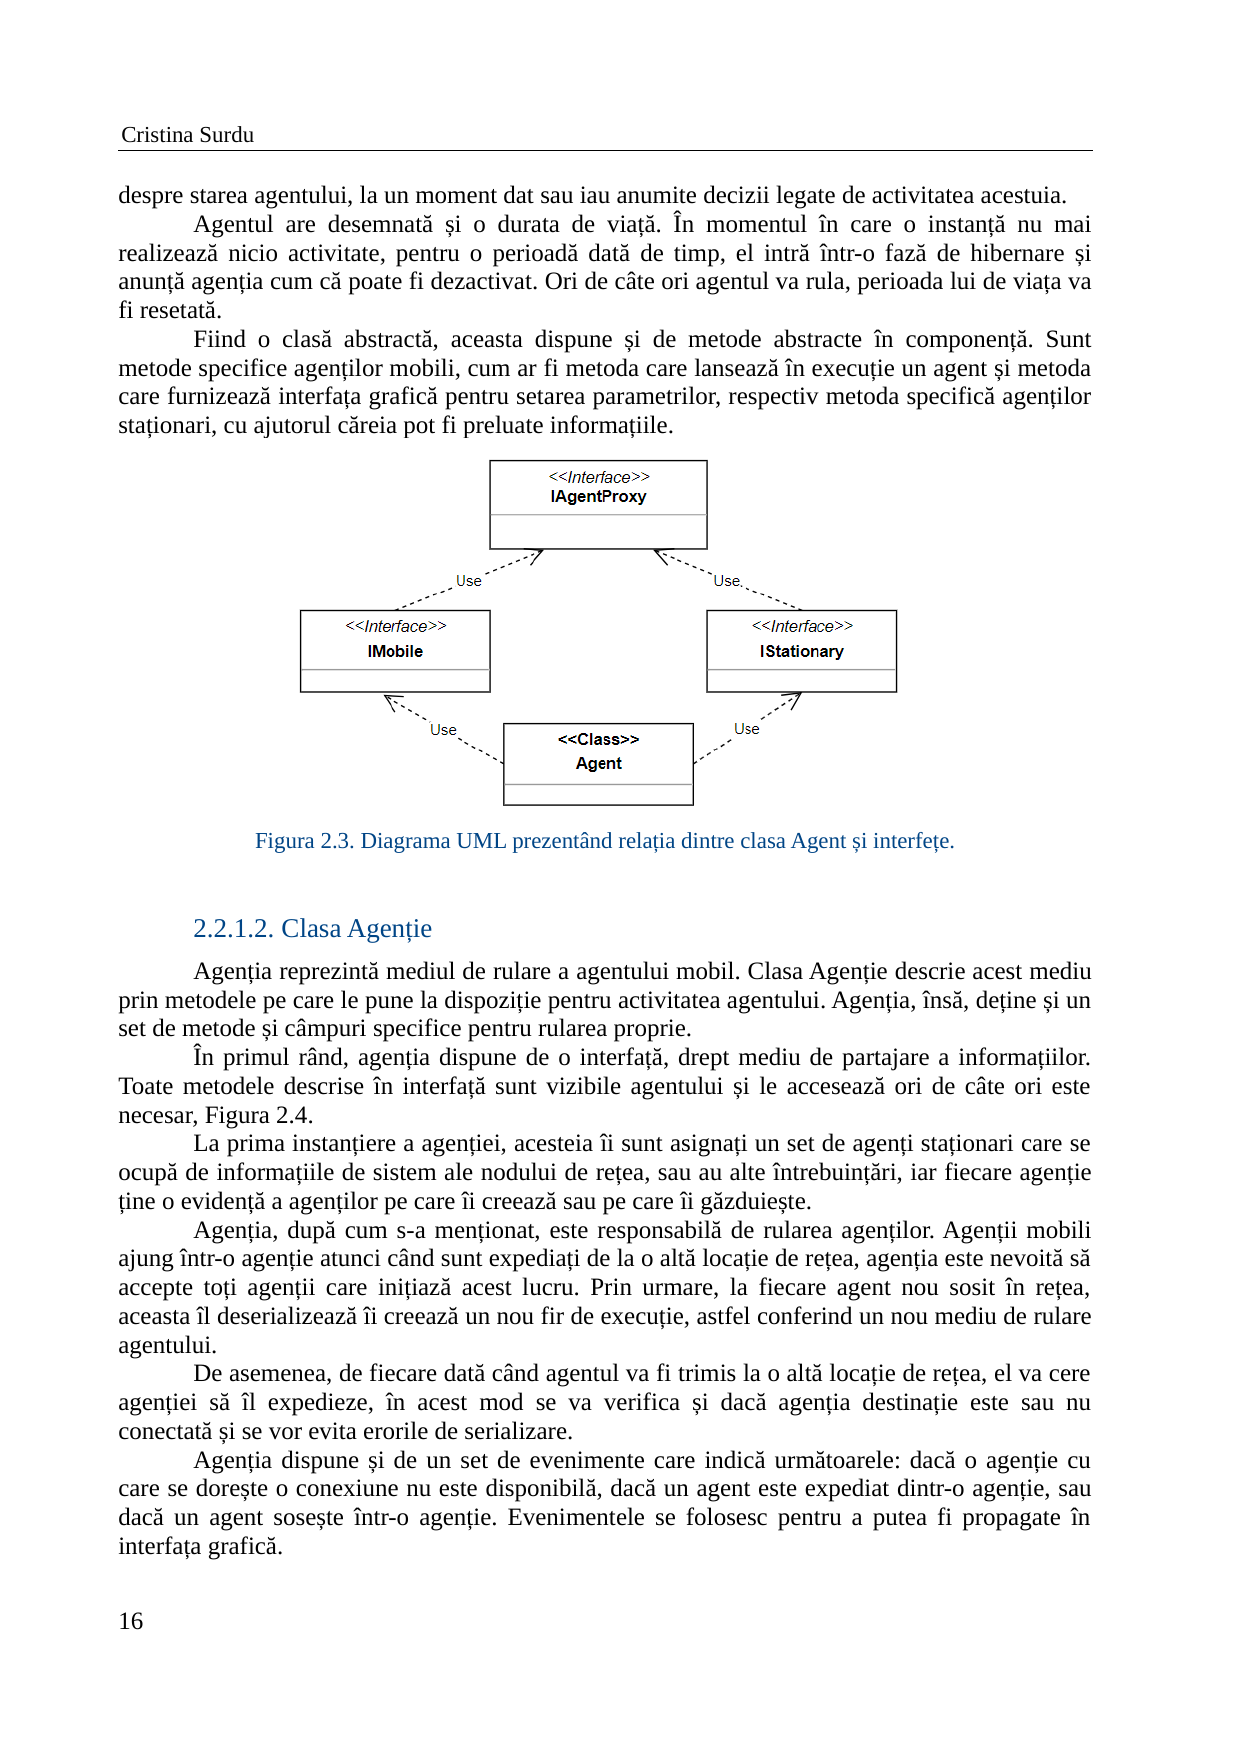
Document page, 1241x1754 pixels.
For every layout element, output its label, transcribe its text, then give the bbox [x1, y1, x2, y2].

subtitle Clasa Agenție [193, 912, 1093, 944]
text Agentul are desemnată și o durata de viață. În momentul în care o instanță nu mai realizează nicio activitate, pentru o perioadă dată de timp, el intră într-o fază de hibernare și anunță agenția cum că poate fi dezactivat. Ori de câte ori agentul va rula, perioada lui de viața va fi resetată. [118, 209, 1093, 324]
text Figura 2.3. Diagrama UML prezentând relația dintre clasa Agent și interfețe. [251, 827, 960, 853]
text Agenția dispune și de un set de evenimente care indică următoarele: dacă o agenție cu care se dorește o conexiune nu este disponibilă, dacă un agent este expediat dintr-o agenție, sau dacă un agent sosește într-o agenție. Evenimentele se folosesc pentru a putea fi propagate în interfața grafică. [118, 1445, 1093, 1560]
text Fiind o clasă abstractă, aceasta dispune și de metode abstracte în componență. Sunt metode specifice agenților mobili, cum ar fi metoda care lansează în execuție un agent și metoda care furnizează interfața grafică pentru setarea parametrilor, respectiv metoda specifică agenților staționari, cu ajutorul căreia pot fi preluate informațiile. [118, 324, 1093, 439]
text Agenția, după cum s-a menționat, este responsabilă de rularea agenților. Agenții mobili ajung într-o agenție atunci când sunt expediați de la o altă locație de rețea, agenția este nevoită să accepte toți agenții care inițiază acest lucru. Prin urmare, la fiecare agent nou sosit în rețea, aceasta îl deserializează îi creează un nou fir de execuție, astfel conferind un nou mediu de rulare agentului. [118, 1215, 1093, 1358]
text La prima instanțiere a agenției, acesteia îi sunt asignați un set de agenți staționari care se ocupă de informațiile de sistem ale nodului de rețea, sau au alte întrebuințări, iar fiecare agenție ține o evidență a agenților pe care îi creează sau pe care îi găzduiește. [118, 1128, 1093, 1215]
text În primul rând, agenția dispune de o interfață, drept mediu de partajare a informațiilor. Toate metodele descrise în interfață sunt vizibile agentului și le accesează ori de câte ori este necesar, Figura 2.4. [118, 1042, 1093, 1128]
text Agenția reprezintă mediul de rulare a agentului mobil. Clasa Agenție descrie acest mediu prin metodele pe care le pune la dispoziție pentru activitatea agentului. Agenția, însă, deține și un set de metode și câmpuri specifice pentru rularea proprie. [118, 956, 1093, 1042]
text De asemenea, de fiecare dată când agentul va fi trimis la o altă locație de rețea, el va cere agenției să îl expedieze, în acest mod se va verifica și dacă agenția destinație este sau nu conectată și se vor evita erorile de serializare. [118, 1358, 1093, 1445]
text despre starea agentului, la un moment dat sau iau anumite decizii legate de activitatea acestuia. [118, 180, 1093, 209]
picture [251, 438, 960, 827]
